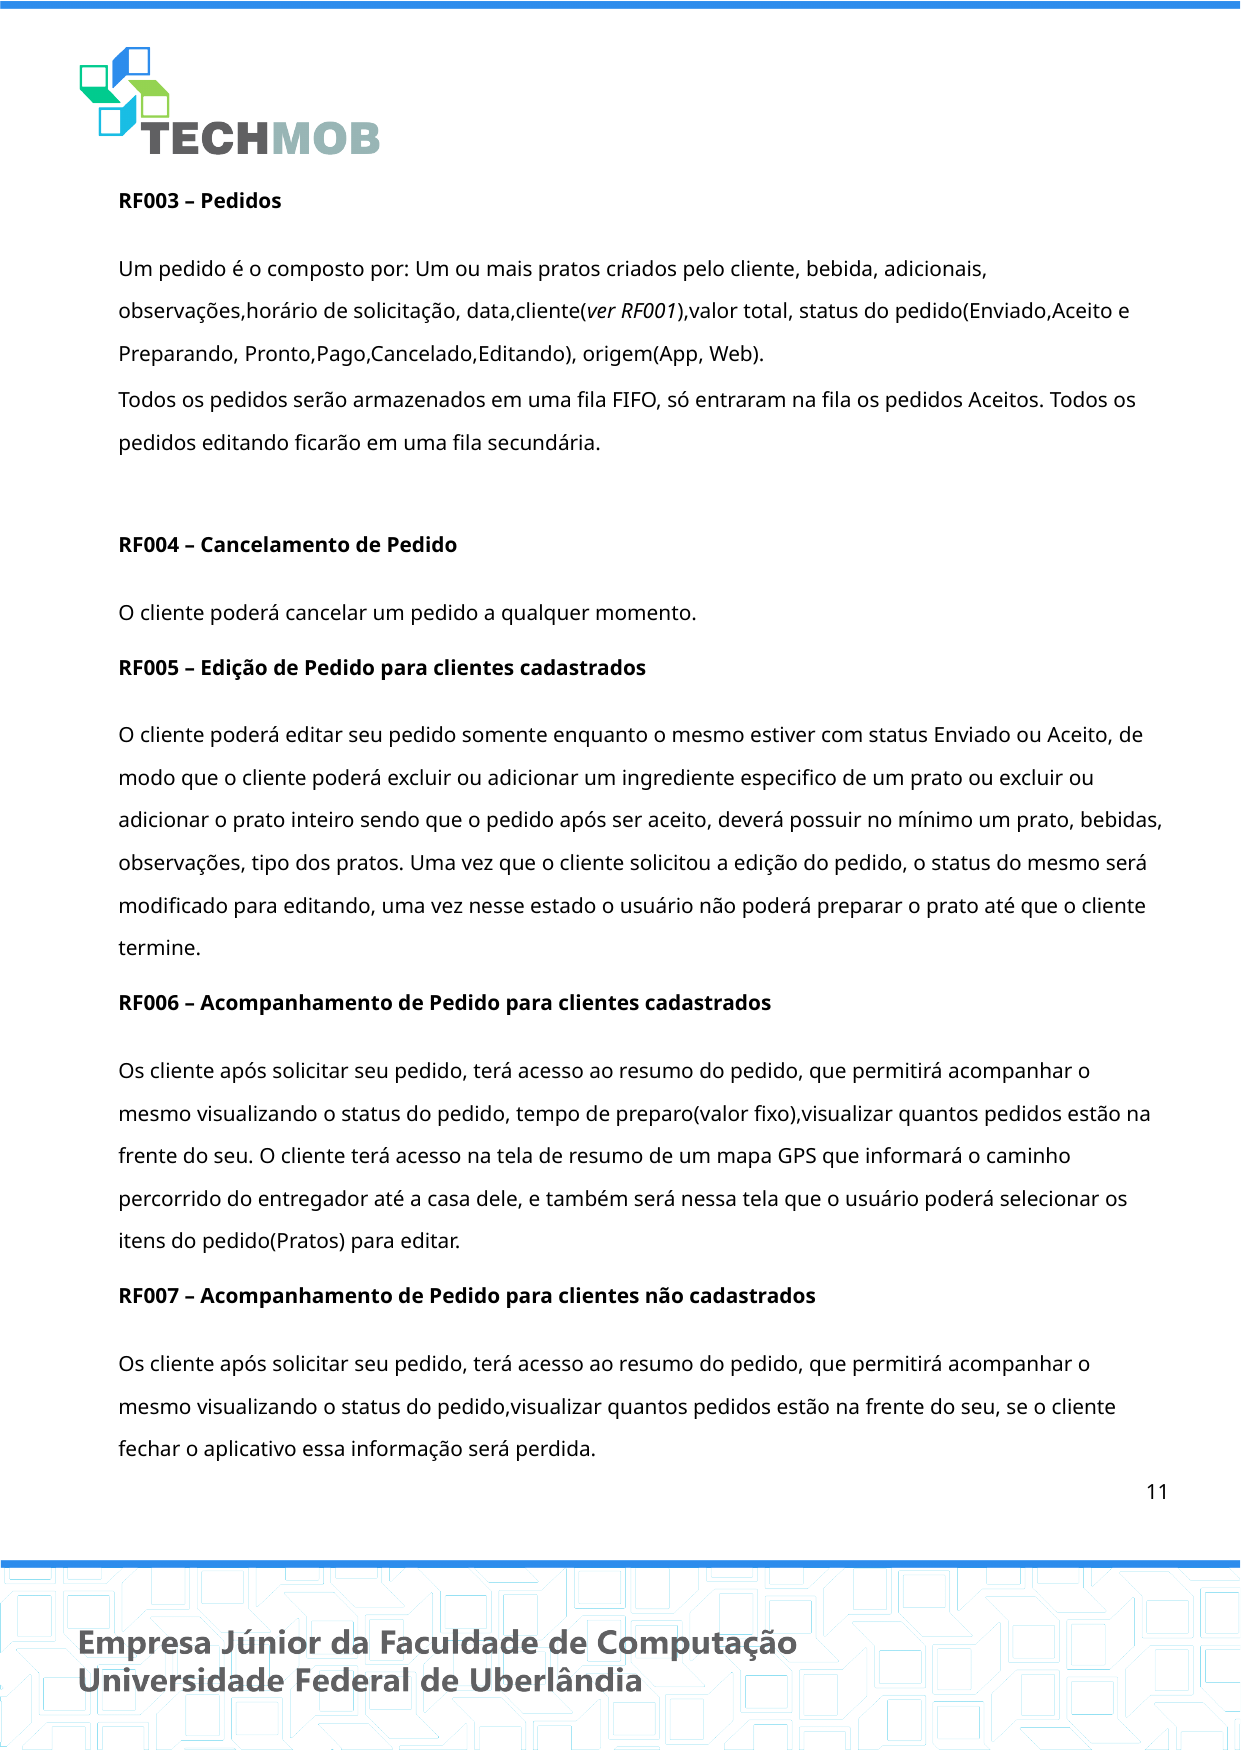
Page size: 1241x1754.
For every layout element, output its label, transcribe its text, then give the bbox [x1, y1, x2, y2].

text Os cliente após solicitar seu pedido, terá acesso ao resumo do pedido, que permitirá acompanhar o mesmo visualizando o status do pedido, tempo de preparo(valor fixo),visualizar quantos pedidos estão na frente do seu. O cliente terá acesso na tela de resumo de um mapa GPS que informará o caminho percorrido do entregador até a casa dele, e também será nessa tela que o usuário poderá selecionar os itens do pedido(Pratos) para editar. [118, 1056, 1169, 1255]
subtitle RF005 – Edição de Pedido para clientes cadastrados [118, 653, 1169, 681]
subtitle RF007 – Acompanhamento de Pedido para clientes não cadastrados [118, 1282, 1169, 1310]
subtitle RF003 – Pedidos [118, 186, 1169, 214]
text Todos os pedidos serão armazenados em uma fila FIFO, só entraram na fila os pedidos Aceitos. Todos os pedidos editando ficarão em uma fila secundária. [118, 386, 1169, 457]
subtitle RF004 – Cancelamento de Pedido [118, 530, 1169, 558]
picture [0, 1560, 1241, 1750]
text Os cliente após solicitar seu pedido, terá acesso ao resumo do pedido, que permitirá acompanhar o mesmo visualizando o status do pedido,visualizar quantos pedidos estão na frente do seu, se o cliente fechar o aplicativo essa informação será perdida. [118, 1349, 1169, 1463]
text Um pedido é o composto por: Um ou mais pratos criados pelo cliente, bebida, adicionais, observações,horário de solicitação, data,cliente(ver RF001),valor total, status do pedido(Enviado,Aceito e Preparando, Pronto,Pago,Cancelado,Editando), origem(App, Web). [118, 254, 1169, 367]
subtitle RF006 – Acompanhamento de Pedido para clientes cadastrados [118, 988, 1169, 1017]
picture [0, 1, 1241, 155]
text O cliente poderá cancelar um pedido a qualquer momento. [118, 598, 1169, 626]
text O cliente poderá editar seu pedido somente enquanto o mesmo estiver com status Enviado ou Aceito, de modo que o cliente poderá excluir ou adicionar um ingrediente especifico de um prato ou excluir ou adicionar o prato inteiro sendo que o pedido após ser aceito, deverá possuir no mínimo um prato, bebidas, observações, tipo dos pratos. Uma vez que o cliente solicitou a edição do pedido, o status do mesmo será modificado para editando, uma vez nesse estado o usuário não poderá preparar o prato até que o cliente termine. [118, 720, 1169, 962]
